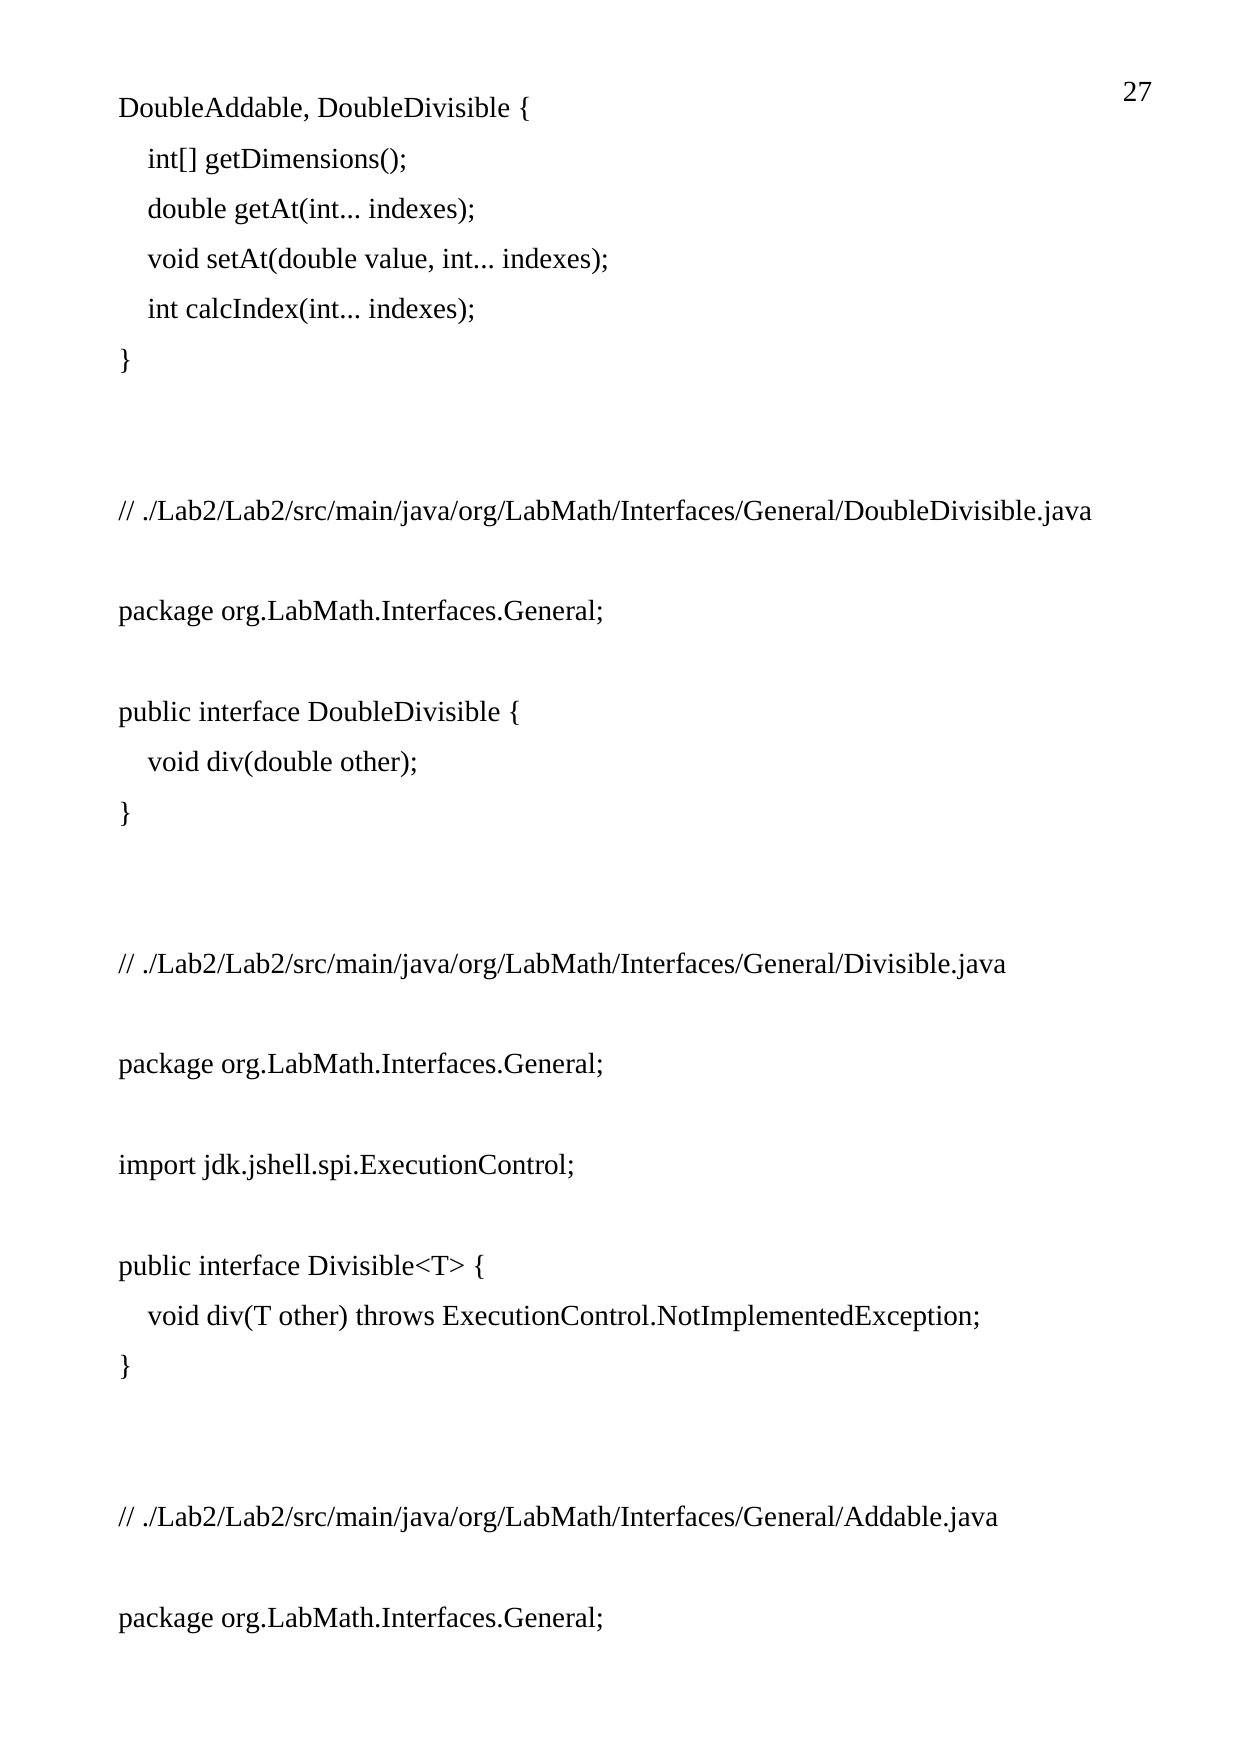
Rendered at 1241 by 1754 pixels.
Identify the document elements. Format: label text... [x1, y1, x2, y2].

text void div(T other) throws ExecutionControl.NotImplementedException; [118, 1298, 1122, 1331]
text int[] getDimensions(); [118, 141, 1122, 174]
text package org.LabMath.Interfaces.General; [118, 1046, 1122, 1080]
text // ./Lab2/Lab2/src/main/java/org/LabMath/Interfaces/General/Addable.java [118, 1499, 1122, 1533]
text import jdk.jshell.spi.ExecutionControl; [118, 1147, 1122, 1181]
text } [118, 795, 1122, 828]
text } [118, 1348, 1122, 1382]
text double getAt(int... indexes); [118, 191, 1122, 224]
text package org.LabMath.Interfaces.General; [118, 1600, 1122, 1633]
text int calcIndex(int... indexes); [118, 292, 1122, 325]
text public interface Divisible<T> { [118, 1248, 1122, 1281]
text void setAt(double value, int... indexes); [118, 241, 1122, 275]
text package org.LabMath.Interfaces.General; [118, 593, 1122, 627]
text public interface DoubleDivisible { [118, 694, 1122, 728]
text void div(double other); [118, 744, 1122, 778]
text DoubleAddable, DoubleDivisible { [118, 90, 1122, 124]
text // ./Lab2/Lab2/src/main/java/org/LabMath/Interfaces/General/DoubleDivisible.java [118, 493, 1122, 526]
text // ./Lab2/Lab2/src/main/java/org/LabMath/Interfaces/General/Divisible.java [118, 946, 1122, 979]
text } [118, 342, 1122, 376]
